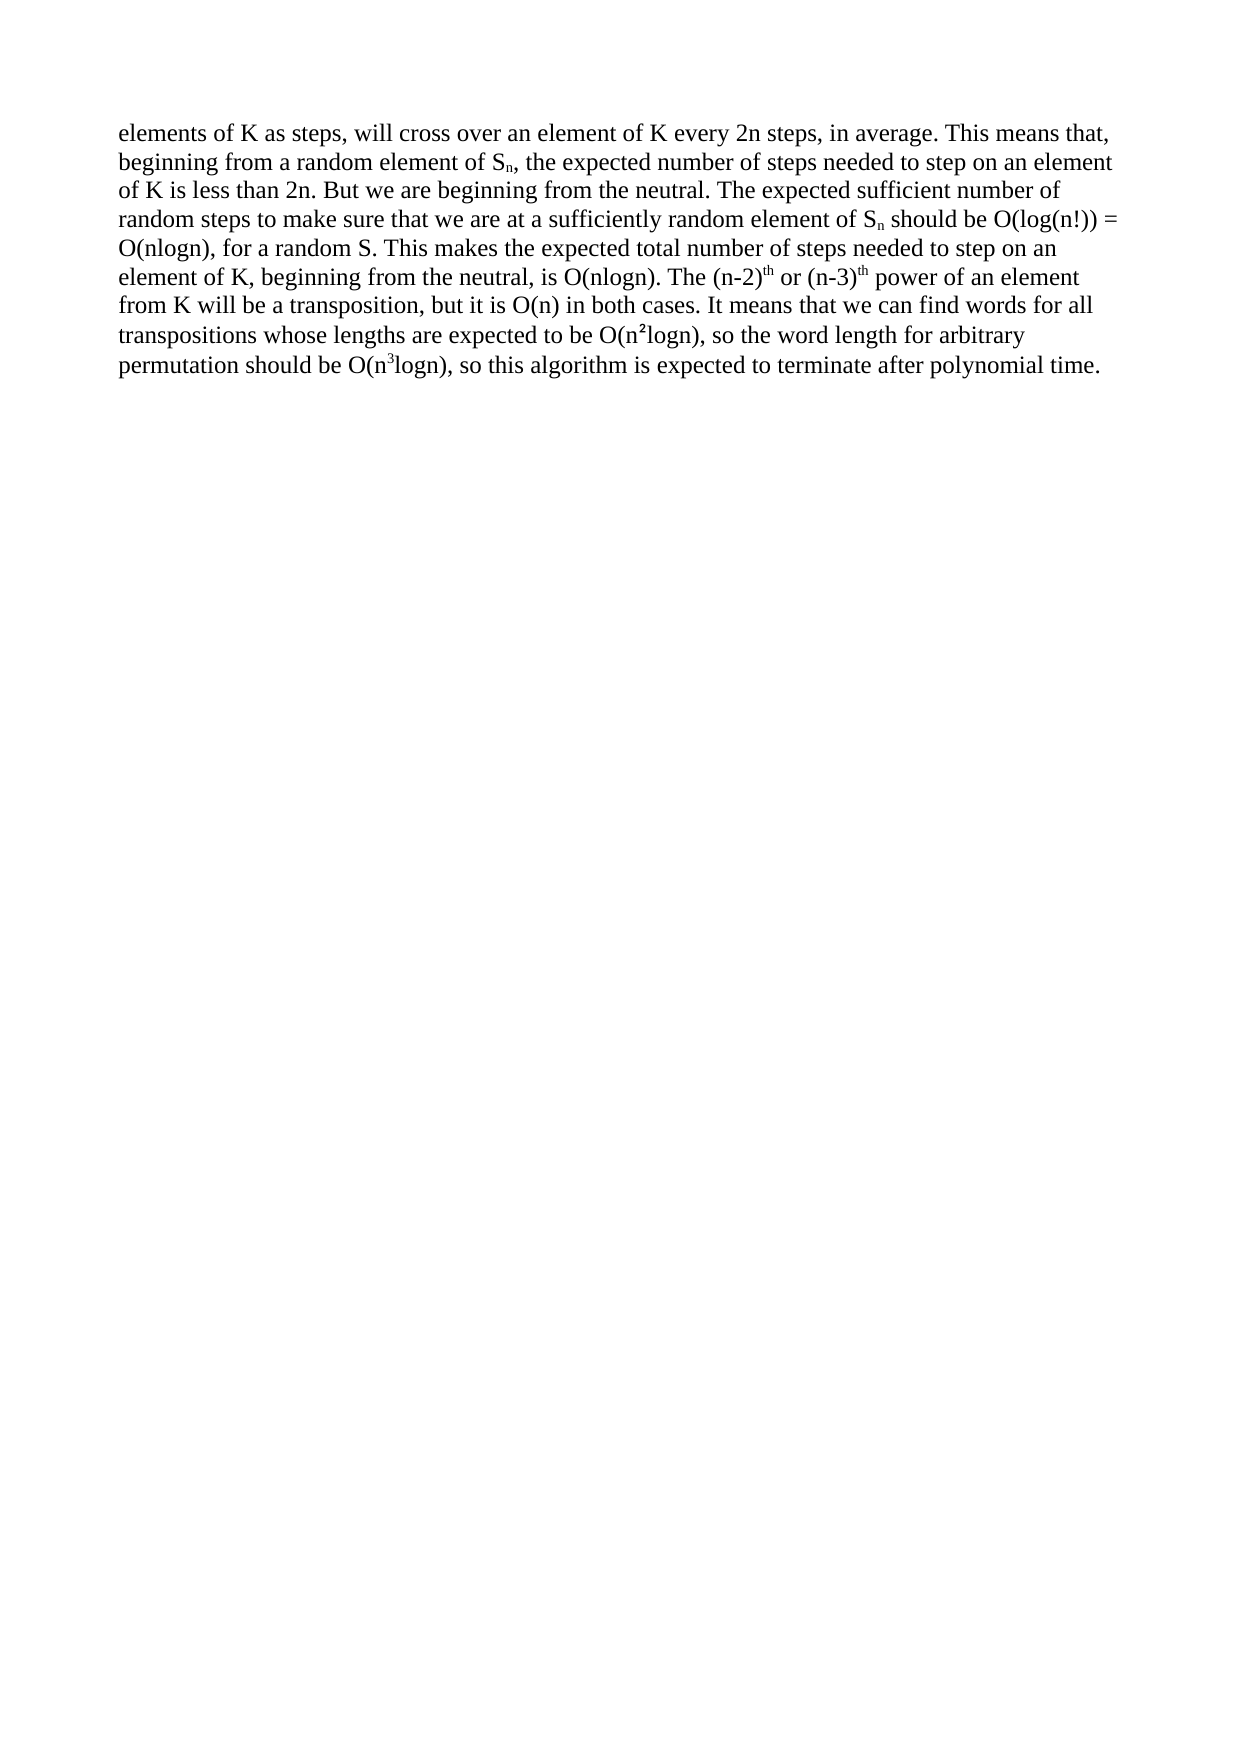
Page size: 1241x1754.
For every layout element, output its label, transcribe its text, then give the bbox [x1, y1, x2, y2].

text elements of K as steps, will cross over an element of K every 2n steps, in average. This means that, beginning from a random element of Sn, the expected number of steps needed to step on an element of K is less than 2n. But we are beginning from the neutral. The expected sufficient number of random steps to make sure that we are at a sufficiently random element of Sn should be O(log(n!)) = O(nlogn), for a random S. This makes the expected total number of steps needed to step on an element of K, beginning from the neutral, is O(nlogn). The (n-2)th or (n-3)th power of an element from K will be a transposition, but it is O(n) in both cases. It means that we can find words for all transpositions whose lengths are expected to be O(n²logn), so the word length for arbitrary permutation should be O(n3logn), so this algorithm is expected to terminate after polynomial time. [118, 118, 1122, 379]
